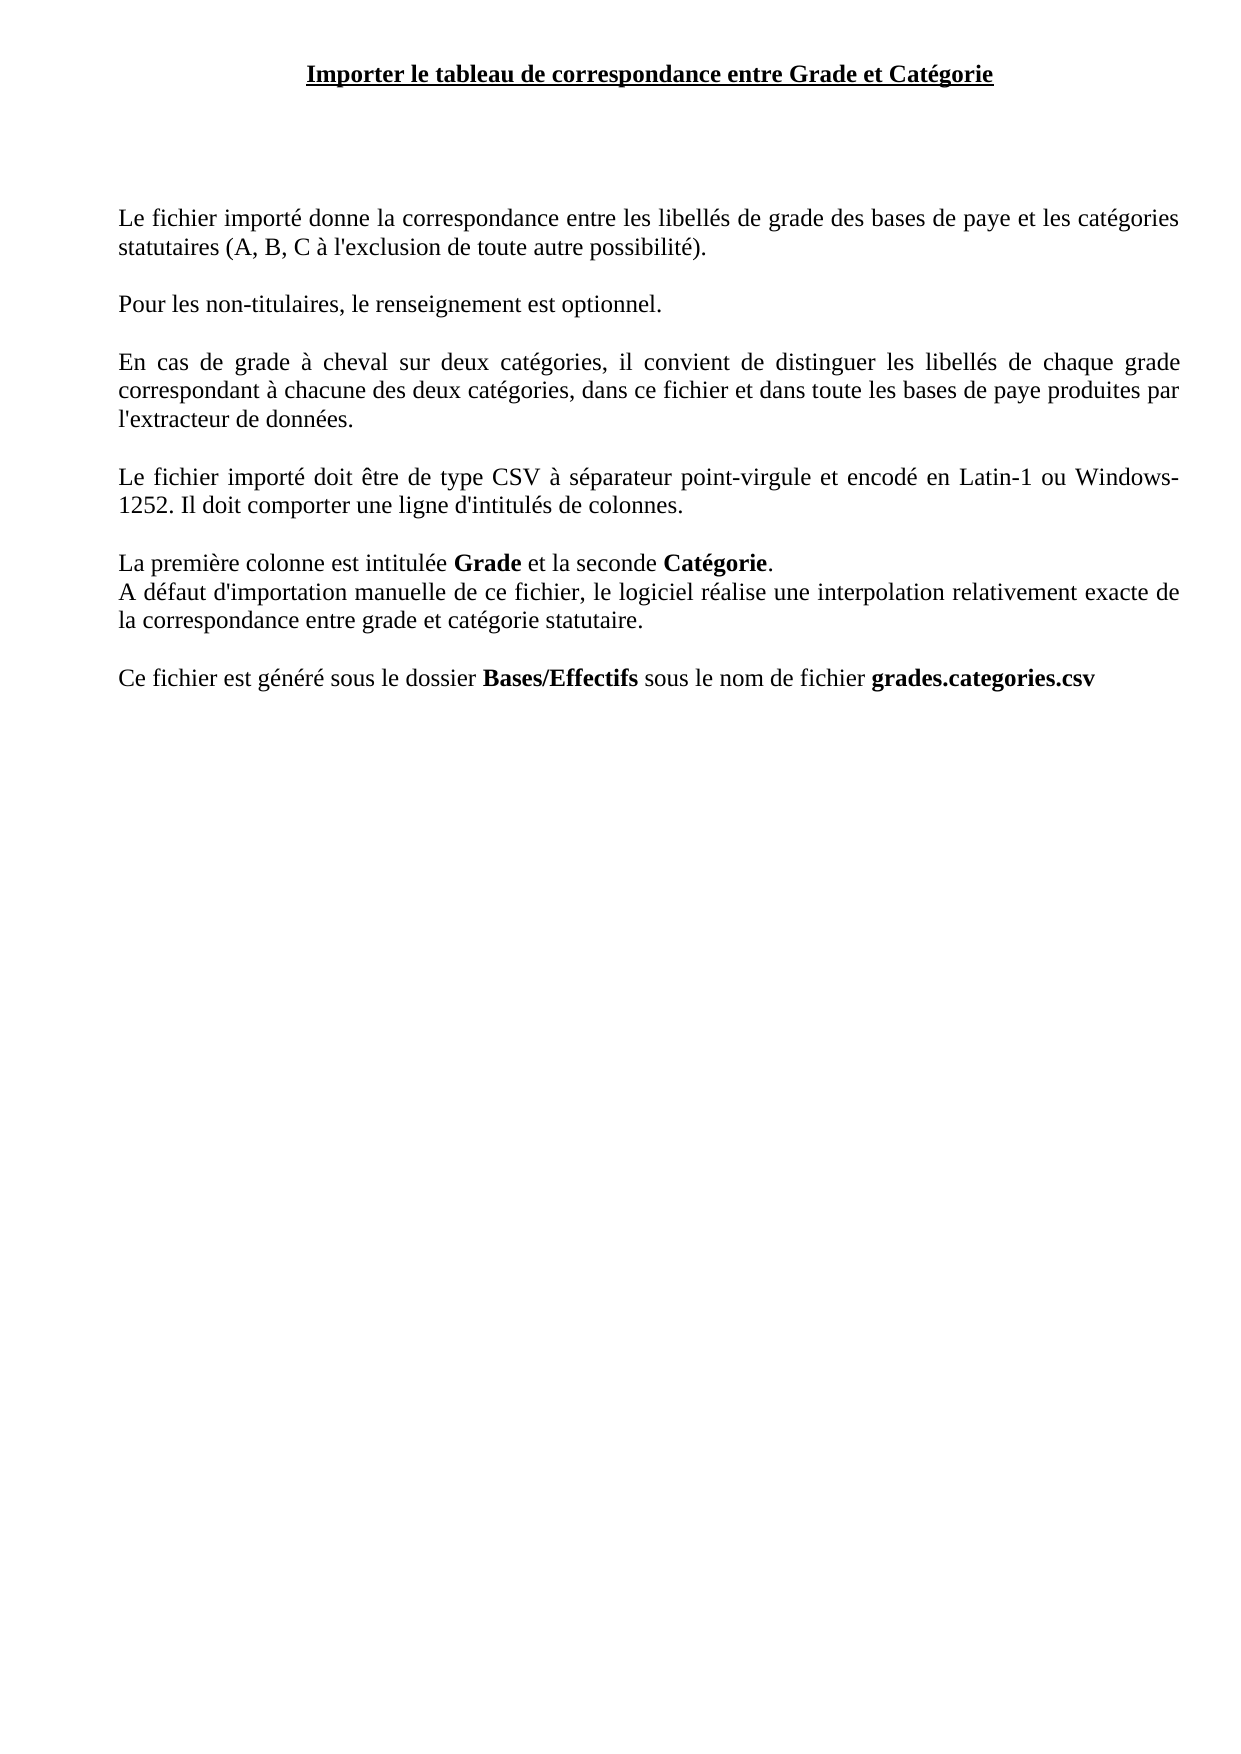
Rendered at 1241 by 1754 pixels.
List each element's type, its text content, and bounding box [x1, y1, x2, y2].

text A défaut d'importation manuelle de ce fichier, le logiciel réalise une interpolation relativement exacte de la correspondance entre grade et catégorie statutaire. [118, 577, 1181, 634]
text Ce fichier est généré sous le dossier Bases/Effectifs sous le nom de fichier grades.categories.csv [118, 663, 1181, 692]
text Importer le tableau de correspondance entre Grade et Catégorie [118, 59, 1181, 88]
text Le fichier importé doit être de type CSV à séparateur point-virgule et encodé en Latin-1 ou Windows-1252. Il doit comporter une ligne d'intitulés de colonnes. [118, 462, 1181, 519]
text La première colonne est intitulée Grade et la seconde Catégorie. [118, 519, 1181, 577]
text Le fichier importé donne la correspondance entre les libellés de grade des bases de paye et les catégories statutaires (A, B, C à l'exclusion de toute autre possibilité). [118, 203, 1181, 260]
text En cas de grade à cheval sur deux catégories, il convient de distinguer les libellés de chaque grade correspondant à chacune des deux catégories, dans ce fichier et dans toute les bases de paye produites par l'extracteur de données. [118, 347, 1181, 433]
text Pour les non-titulaires, le renseignement est optionnel. [118, 289, 1181, 318]
